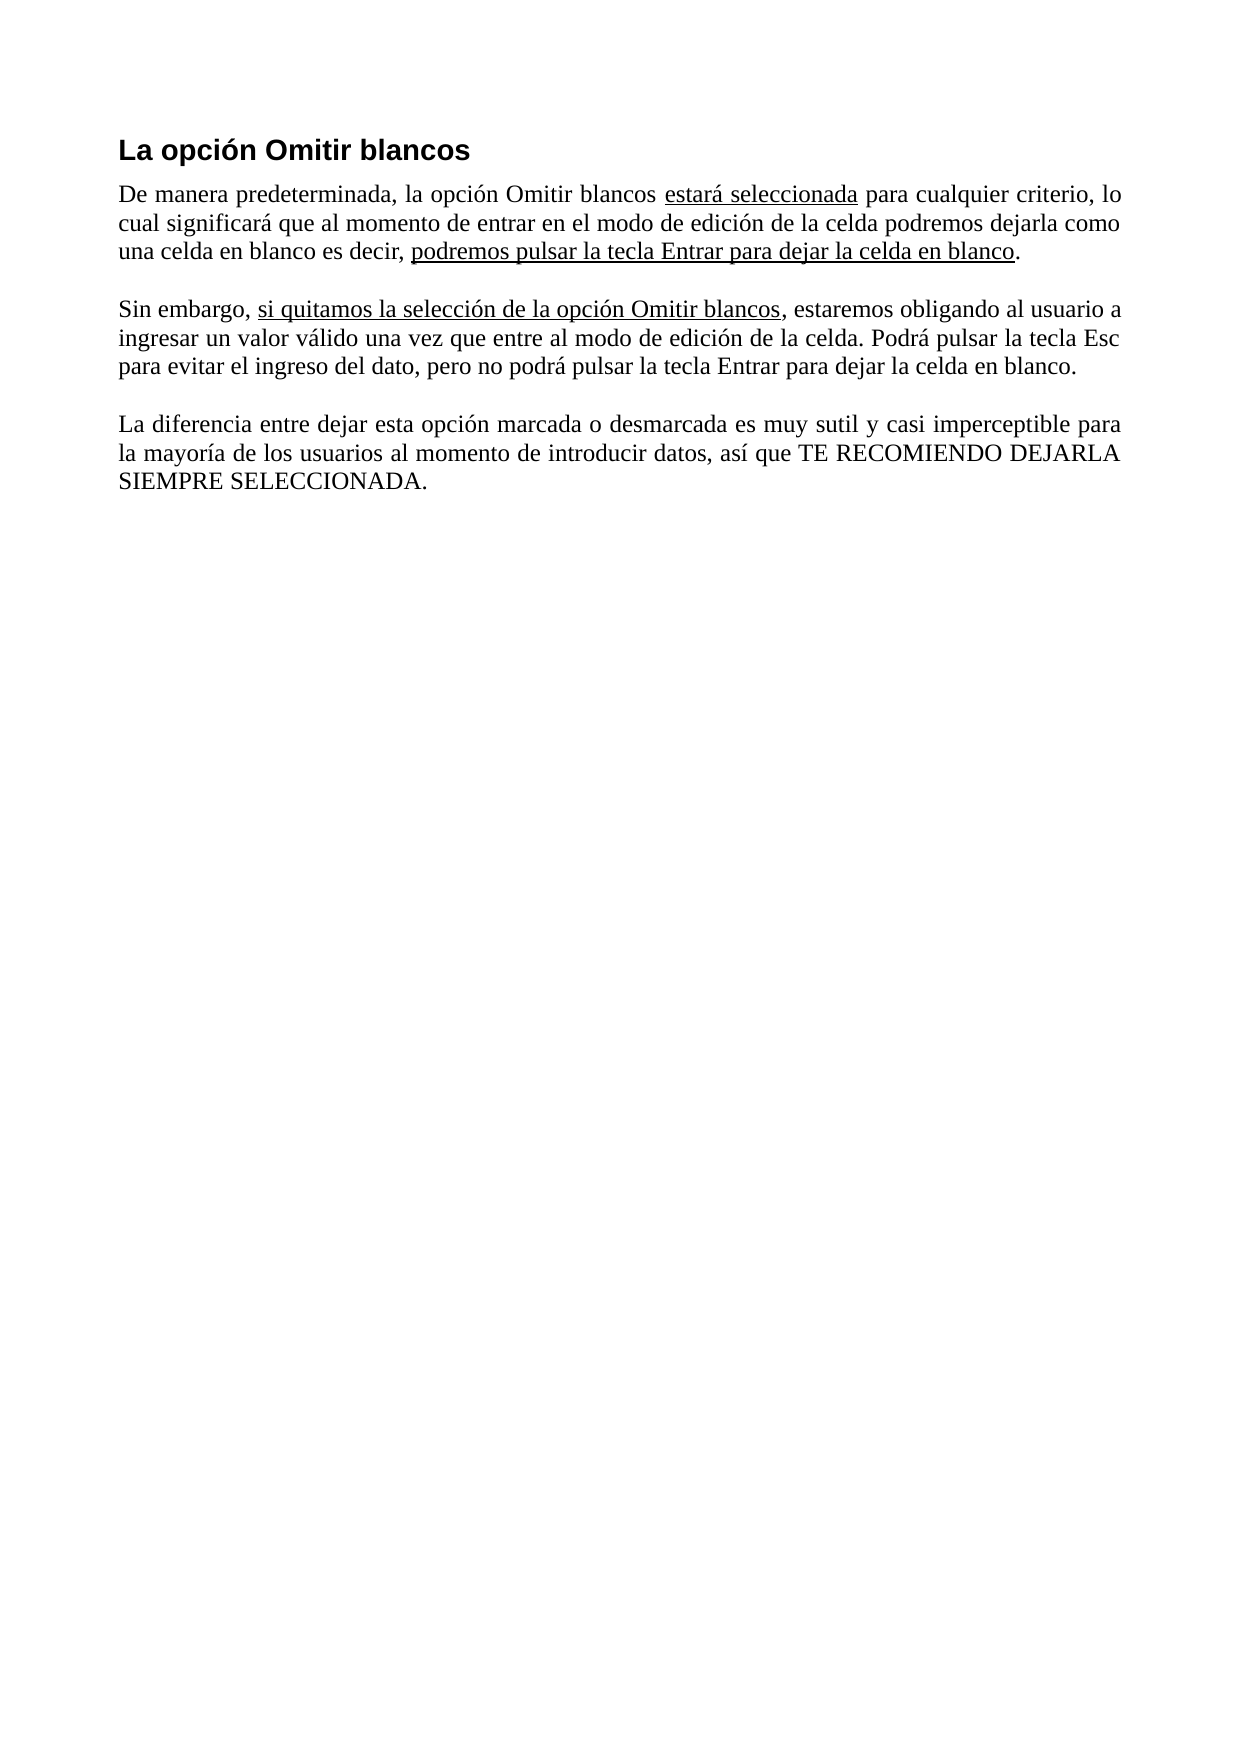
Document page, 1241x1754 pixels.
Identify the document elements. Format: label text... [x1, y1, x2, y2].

subtitle La opción Omitir blancos [118, 133, 1122, 166]
text La diferencia entre dejar esta opción marcada o desmarcada es muy sutil y casi imperceptible para la mayoría de los usuarios al momento de introducir datos, así que TE RECOMIENDO DEJARLA SIEMPRE SELECCIONADA. [118, 409, 1122, 495]
text Sin embargo, si quitamos la selección de la opción Omitir blancos, estaremos obligando al usuario a ingresar un valor válido una vez que entre al modo de edición de la celda. Podrá pulsar la tecla Esc para evitar el ingreso del dato, pero no podrá pulsar la tecla Entrar para dejar la celda en blanco. [118, 294, 1122, 380]
text De manera predeterminada, la opción Omitir blancos estará seleccionada para cualquier criterio, lo cual significará que al momento de entrar en el modo de edición de la celda podremos dejarla como una celda en blanco es decir, podremos pulsar la tecla Entrar para dejar la celda en blanco. [118, 179, 1122, 265]
